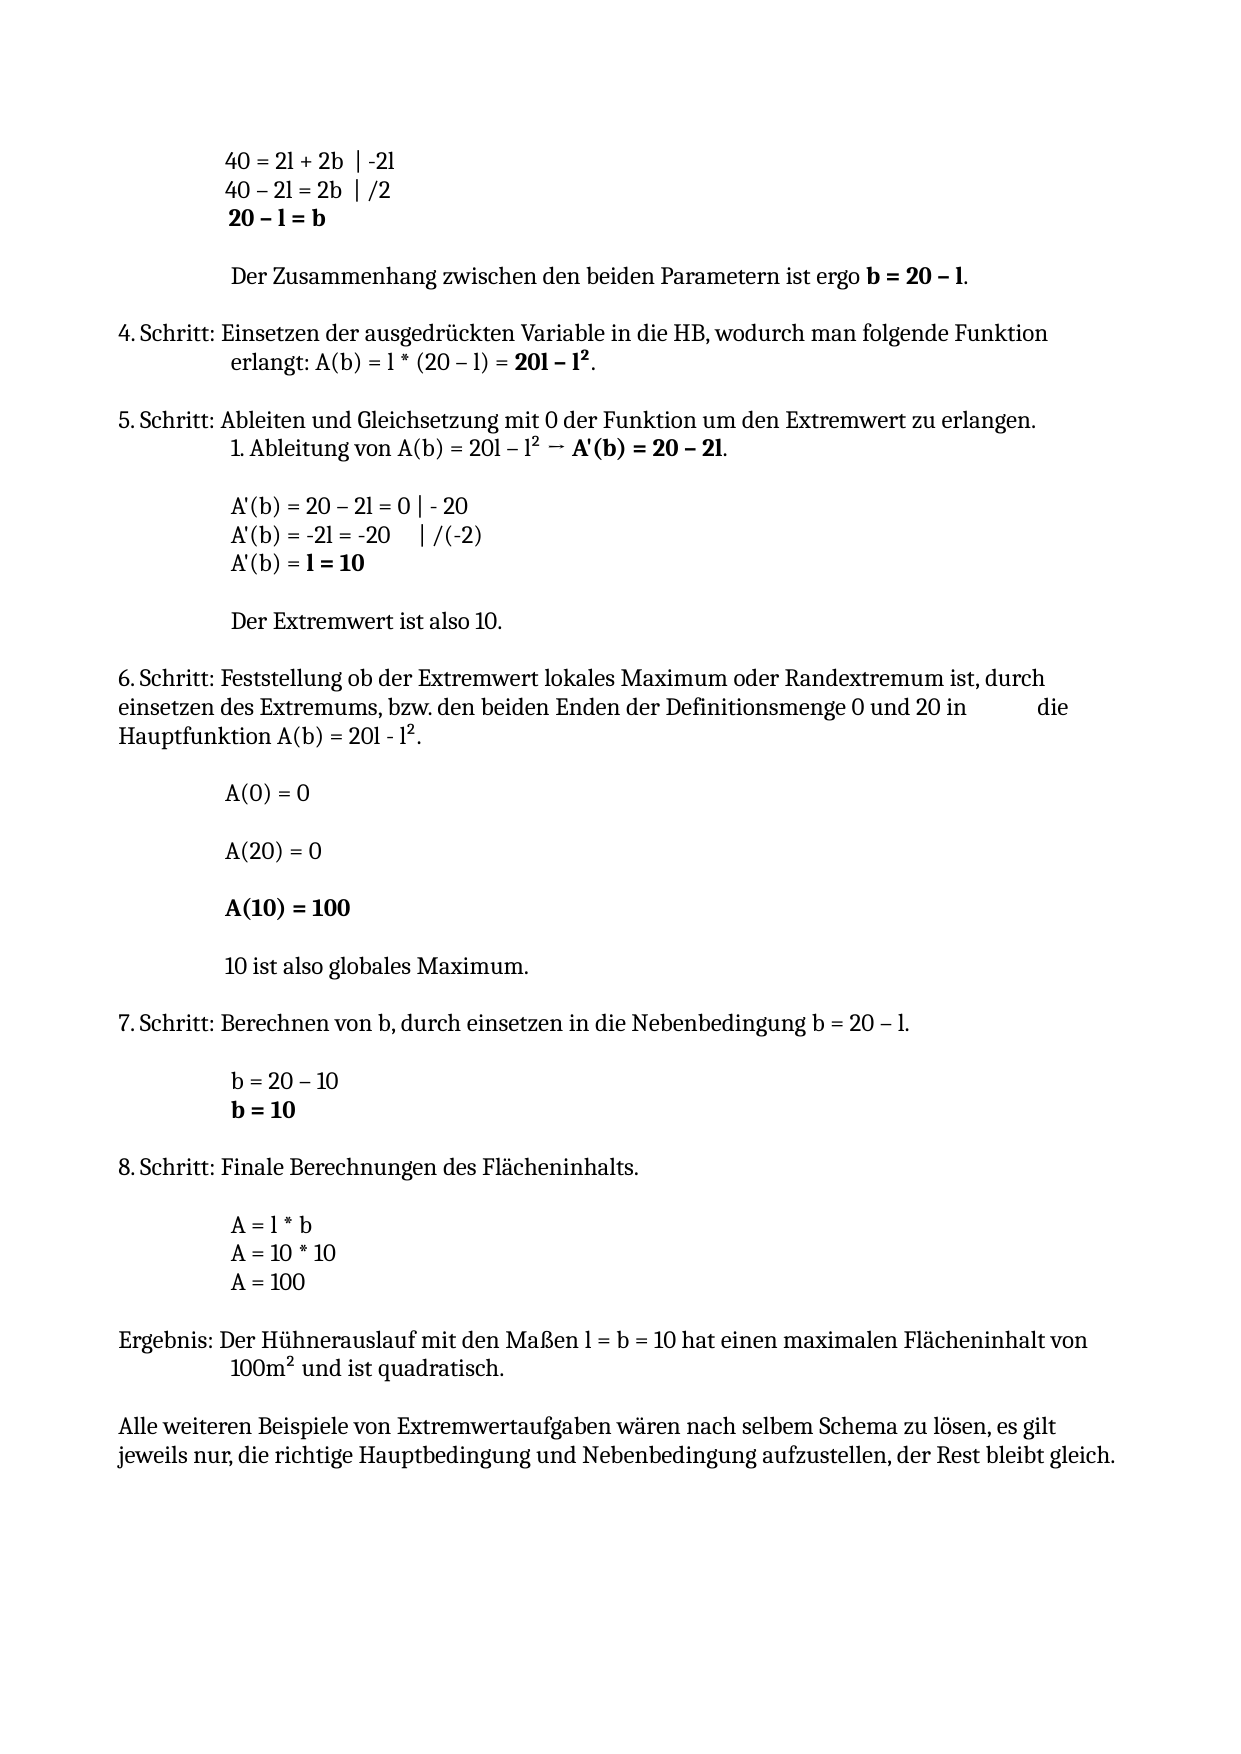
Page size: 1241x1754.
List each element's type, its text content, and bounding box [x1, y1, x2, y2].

text 20 – l = b [118, 204, 1122, 233]
text 6. Schritt: Feststellung ob der Extremwert lokales Maximum oder Randextremum ist, durch einsetzen des Extremums, bzw. den beiden Enden der Definitionsmenge 0 und 20 in die Hauptfunktion A(b) = 20l - l². [118, 664, 1122, 751]
text A = l * b [118, 1211, 1122, 1239]
text 100m² und ist quadratisch. [118, 1354, 1122, 1383]
text A(0) = 0 [118, 779, 1122, 808]
text Alle weiteren Beispiele von Extremwertaufgaben wären nach selbem Schema zu lösen, es gilt jeweils nur, die richtige Hauptbedingung und Nebenbedingung aufzustellen, der Rest bleibt gleich. [118, 1412, 1122, 1469]
text A'(b) = 20 – 2l = 0 | - 20 [118, 492, 1122, 521]
text b = 10 [118, 1096, 1122, 1124]
text 40 – 2l = 2b | /2 [118, 176, 1122, 204]
text 4. Schritt: Einsetzen der ausgedrückten Variable in die HB, wodurch man folgende Funktion [118, 319, 1122, 348]
text A'(b) = -2l = -20 | /(-2) [118, 521, 1122, 549]
text A(10) = 100 [118, 894, 1122, 923]
text erlangt: A(b) = l * (20 – l) = 20l – l². [118, 348, 1122, 377]
text A = 100 [118, 1268, 1122, 1297]
text 8. Schritt: Finale Berechnungen des Flächeninhalts. [118, 1153, 1122, 1182]
text 40 = 2l + 2b | -2l [118, 147, 1122, 176]
text Der Extremwert ist also 10. [118, 607, 1122, 636]
text b = 20 – 10 [118, 1067, 1122, 1096]
text 10 ist also globales Maximum. [118, 952, 1122, 981]
text Der Zusammenhang zwischen den beiden Parametern ist ergo b = 20 – l. [118, 262, 1122, 291]
text Ergebnis: Der Hühnerauslauf mit den Maßen l = b = 10 hat einen maximalen Flächeninhalt von [118, 1326, 1122, 1354]
text 5. Schritt: Ableiten und Gleichsetzung mit 0 der Funktion um den Extremwert zu erlangen. [118, 406, 1122, 434]
text A = 10 * 10 [118, 1239, 1122, 1268]
text 1. Ableitung von A(b) = 20l – l² → A'(b) = 20 – 2l. [118, 434, 1122, 463]
text 7. Schritt: Berechnen von b, durch einsetzen in die Nebenbedingung b = 20 – l. [118, 1009, 1122, 1038]
text A(20) = 0 [118, 837, 1122, 866]
text A'(b) = l = 10 [118, 549, 1122, 578]
